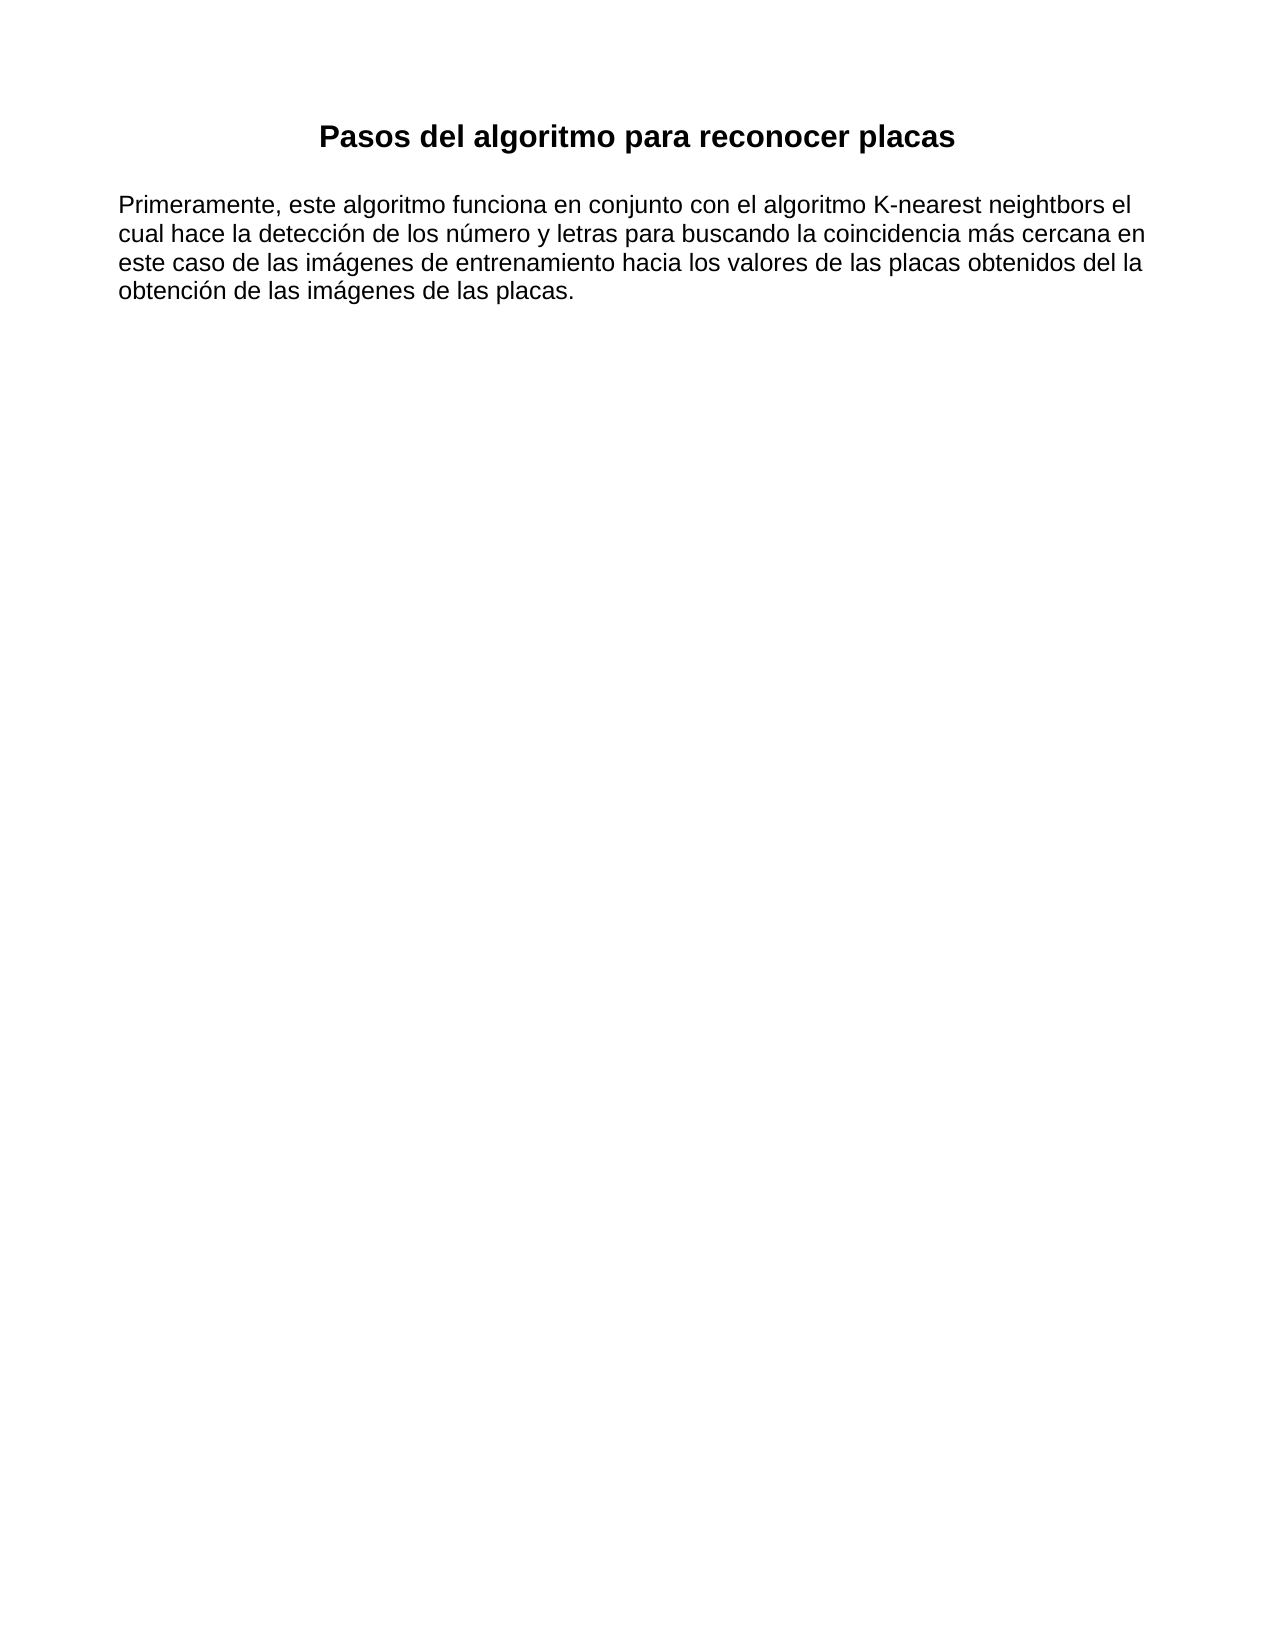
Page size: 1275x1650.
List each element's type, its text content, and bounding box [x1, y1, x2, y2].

text Pasos del algoritmo para reconocer placas [118, 118, 1157, 154]
text Primeramente, este algoritmo funciona en conjunto con el algoritmo K-nearest neightbors el cual hace la detección de los número y letras para buscando la coincidencia más cercana en este caso de las imágenes de entrenamiento hacia los valores de las placas obtenidos del la obtención de las imágenes de las placas. [118, 190, 1157, 305]
